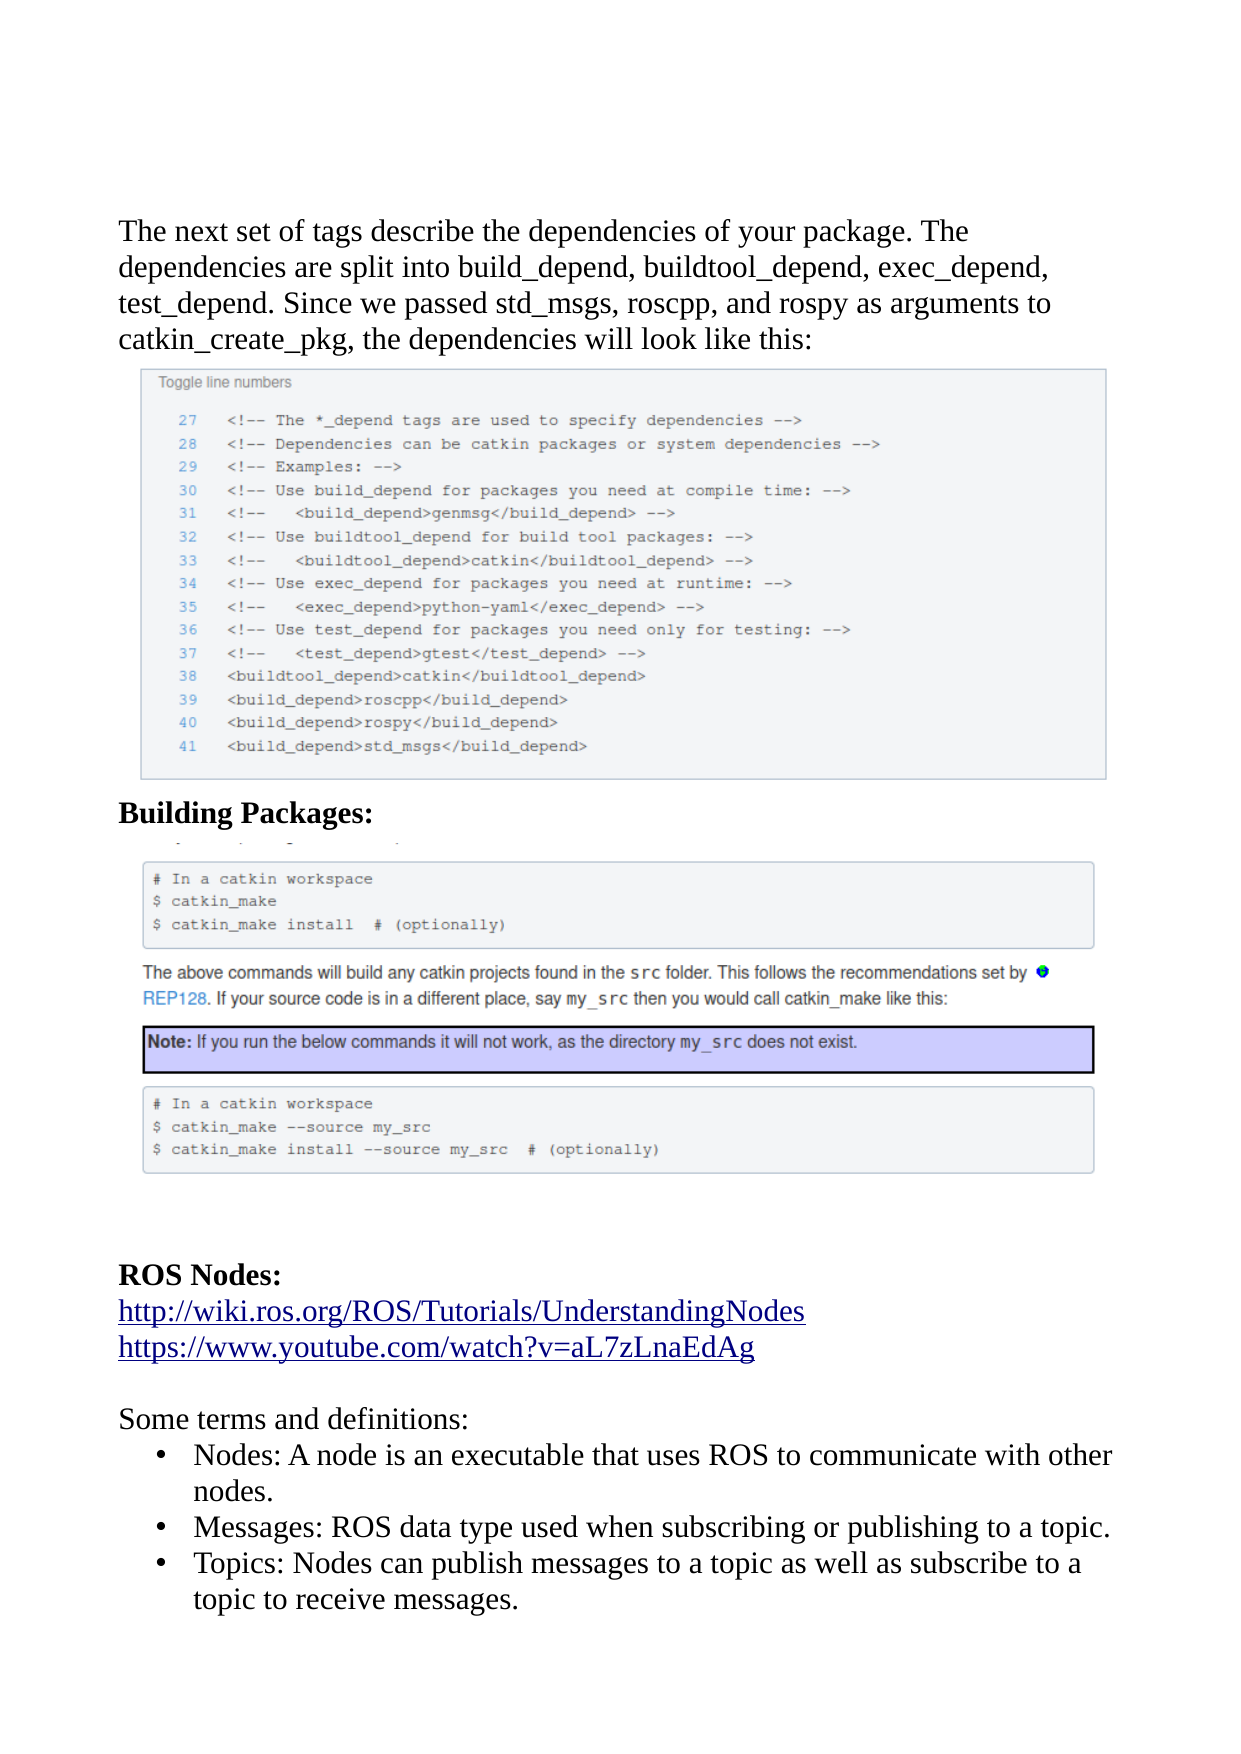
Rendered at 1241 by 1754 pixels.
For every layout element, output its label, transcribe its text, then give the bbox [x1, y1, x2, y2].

text The next set of tags describe the dependencies of your package. The dependencies are split into build_depend, buildtool_depend, exec_depend, test_depend. Since we passed std_msgs, roscpp, and rospy as arguments to catkin_create_pkg, the dependencies will look like this: [118, 212, 1122, 356]
picture [118, 843, 1123, 1185]
text Some terms and definitions: [118, 1400, 1122, 1436]
list Messages: ROS data type used when subscribing or publishing to a topic. [156, 1508, 1122, 1544]
text ROS Nodes: [118, 1257, 1122, 1292]
text https://www.youtube.com/watch?v=aL7zLnaEdAg [118, 1328, 1122, 1364]
text http://wiki.ros.org/ROS/Tutorials/UnderstandingNodes [118, 1292, 1122, 1328]
text Building Packages: [118, 795, 1122, 831]
picture [118, 356, 1123, 795]
list Topics: Nodes can publish messages to a topic as well as subscribe to a topic to receive messages. [156, 1544, 1122, 1616]
list Nodes: A node is an executable that uses ROS to communicate with other nodes. [156, 1436, 1122, 1508]
